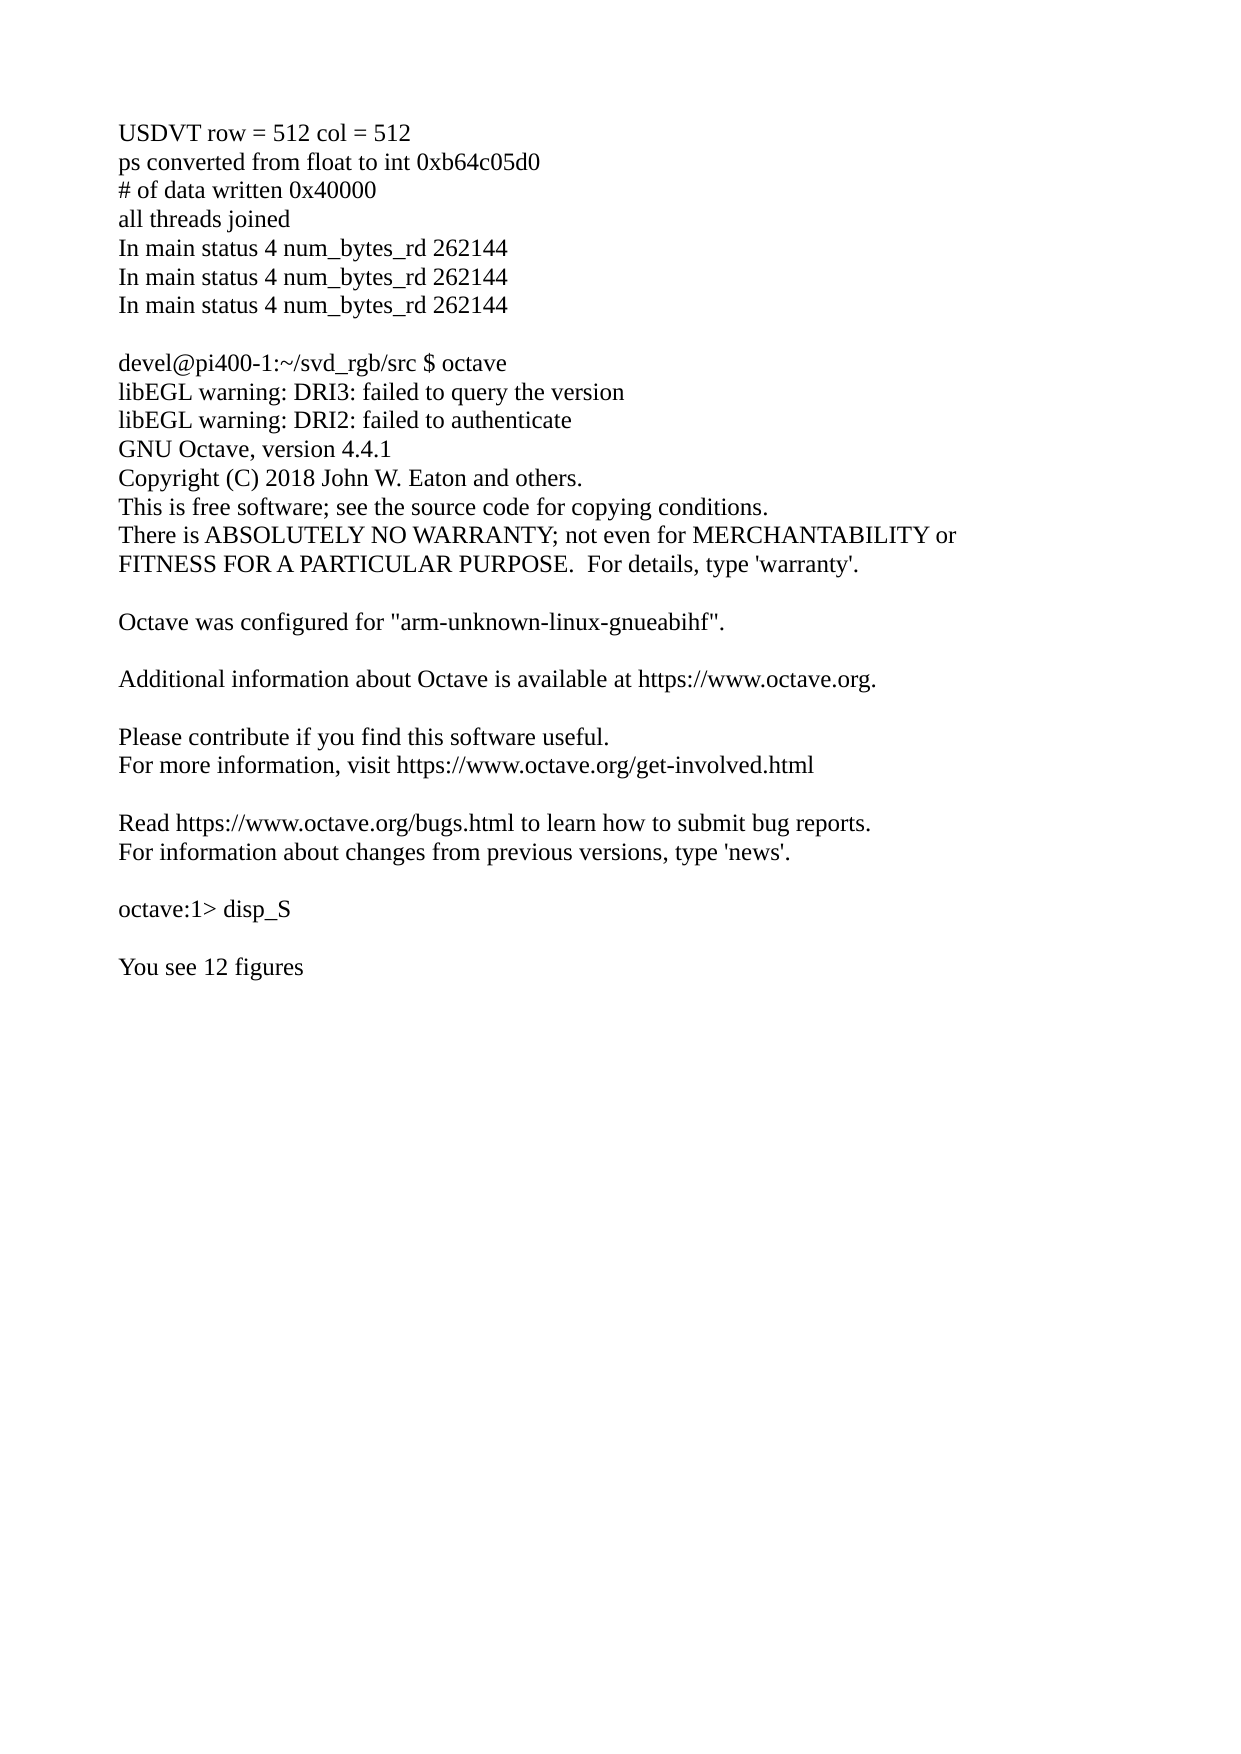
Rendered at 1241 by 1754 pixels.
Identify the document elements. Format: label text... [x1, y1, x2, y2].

text Copyright (C) 2018 John W. Eaton and others. [118, 463, 1122, 492]
text libEGL warning: DRI3: failed to query the version [118, 377, 1122, 406]
text all threads joined [118, 204, 1122, 233]
text # of data written 0x40000 [118, 176, 1122, 204]
text You see 12 figures [118, 952, 1122, 981]
text There is ABSOLUTELY NO WARRANTY; not even for MERCHANTABILITY or [118, 521, 1122, 549]
text devel@pi400-1:~/svd_rgb/src $ octave [118, 348, 1122, 377]
text FITNESS FOR A PARTICULAR PURPOSE. For details, type 'warranty'. [118, 549, 1122, 578]
text For information about changes from previous versions, type 'news'. [118, 837, 1122, 866]
text GNU Octave, version 4.4.1 [118, 434, 1122, 463]
text In main status 4 num_bytes_rd 262144 [118, 291, 1122, 319]
text libEGL warning: DRI2: failed to authenticate [118, 406, 1122, 434]
text Read https://www.octave.org/bugs.html to learn how to submit bug reports. [118, 808, 1122, 837]
text In main status 4 num_bytes_rd 262144 [118, 233, 1122, 262]
text USDVT row = 512 col = 512 [118, 118, 1122, 147]
text This is free software; see the source code for copying conditions. [118, 492, 1122, 521]
text For more information, visit https://www.octave.org/get-involved.html [118, 751, 1122, 779]
text octave:1> disp_S [118, 894, 1122, 923]
text Octave was configured for "arm-unknown-linux-gnueabihf". [118, 607, 1122, 636]
text In main status 4 num_bytes_rd 262144 [118, 262, 1122, 291]
text Additional information about Octave is available at https://www.octave.org. [118, 664, 1122, 693]
text Please contribute if you find this software useful. [118, 722, 1122, 751]
text ps converted from float to int 0xb64c05d0 [118, 147, 1122, 176]
